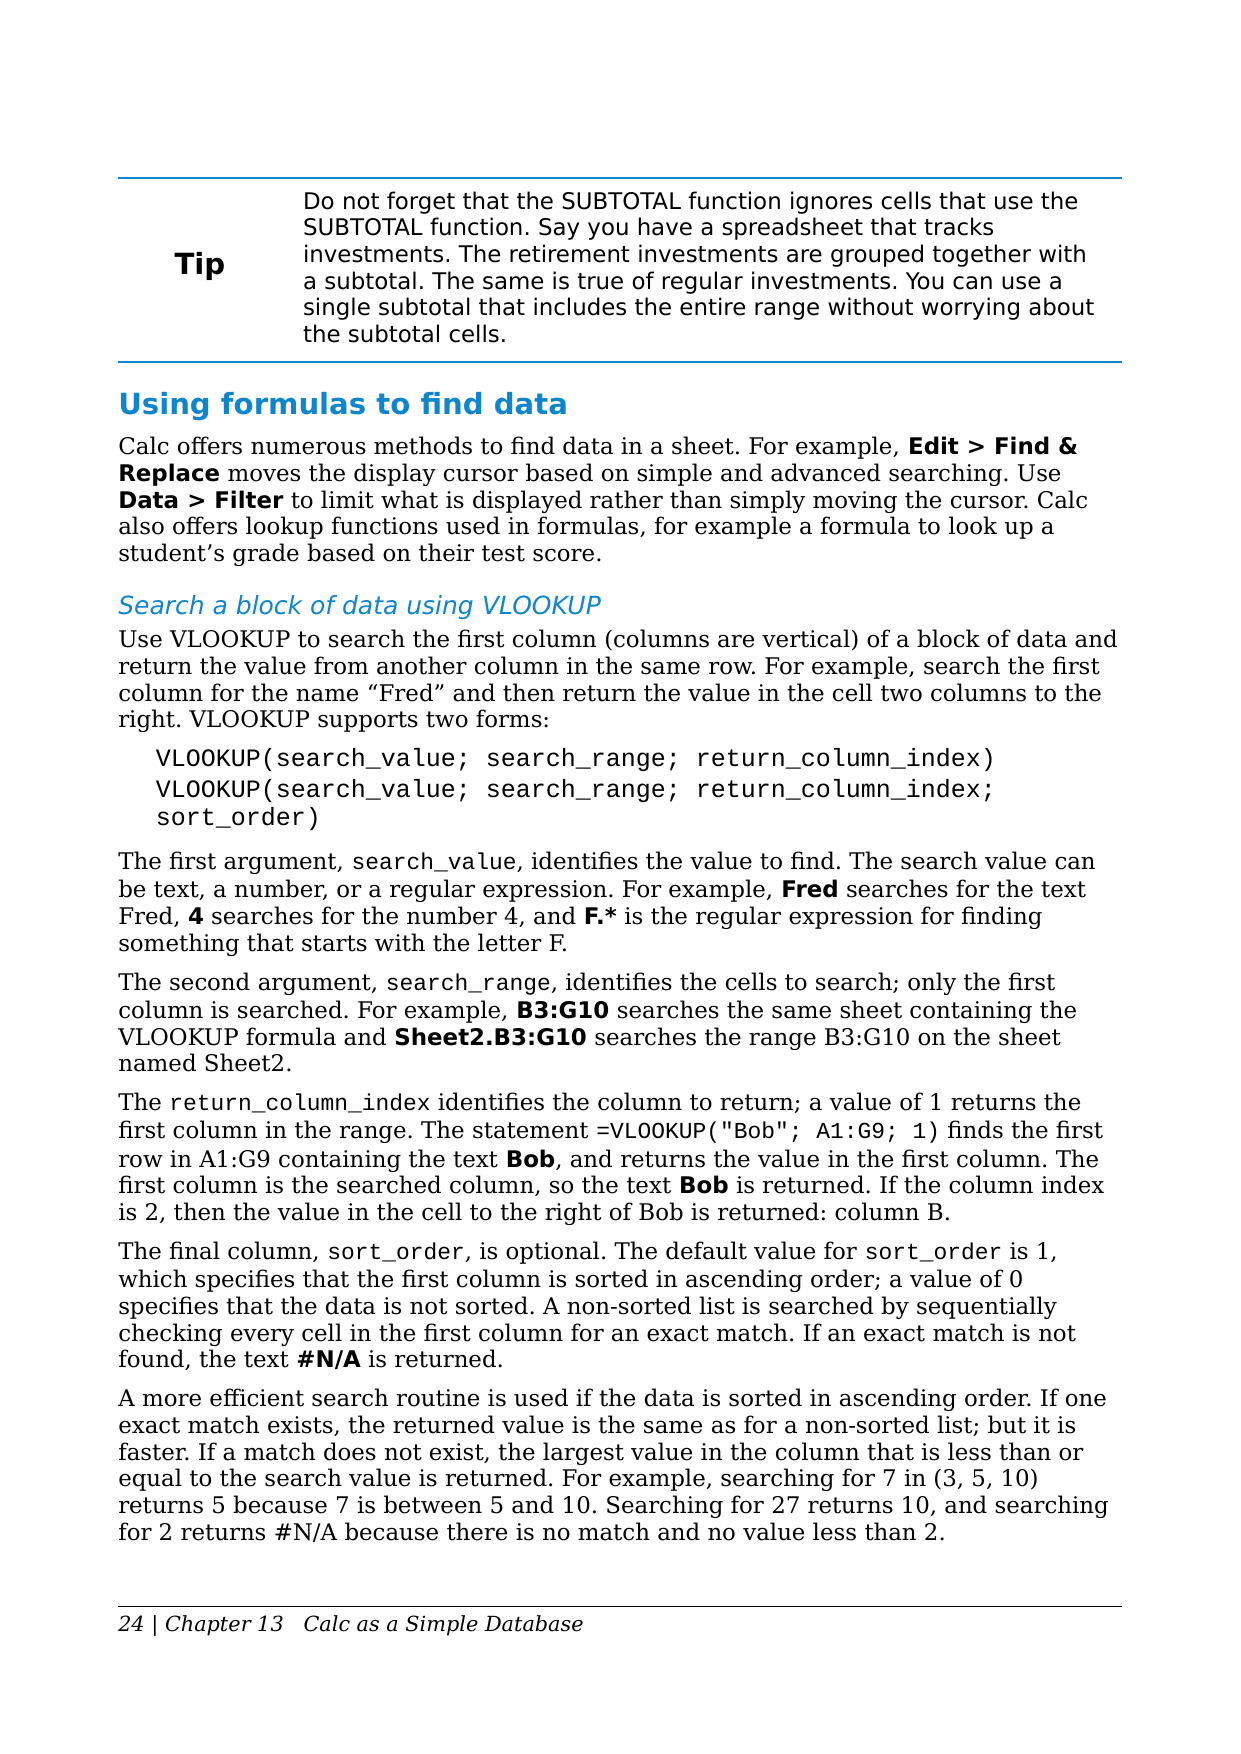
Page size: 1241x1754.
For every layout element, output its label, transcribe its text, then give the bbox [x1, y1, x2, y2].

text VLOOKUP(search_value; search_range; return_column_index; sort_order) [156, 777, 1092, 833]
text VLOOKUP(search_value; search_range; return_column_index) [156, 746, 1092, 774]
table_header Do not forget that the SUBTOTAL function ignores cells that use the SUBTOTAL function. Say you have a spreadsheet that tracks investments. The retirement investments are grouped together with a subtotal. The same is true of regular investments. You can use a single subtotal that includes the entire range without worrying about the subtotal cells. [281, 179, 1122, 361]
text The return_column_index identifies the column to return; a value of 1 returns the first column in the range. The statement =VLOOKUP("Bob"; A1:G9; 1) finds the first row in A1:G9 containing the text Bob, and returns the value in the first column. The first column is the searched column, so the text Bob is returned. If the column index is 2, then the value in the cell to the right of Bob is returned: column B. [118, 1089, 1122, 1226]
text Use VLOOKUP to search the first column (columns are vertical) of a block of data and return the value from another column in the same row. For example, search the first column for the name “Fred” and then return the value in the cell two columns to the right. VLOOKUP supports two forms: [118, 627, 1122, 733]
text Calc offers numerous methods to find data in a sheet. For example, Edit > Find & Replace moves the display cursor based on simple and advanced searching. Use Data > Filter to limit what is displayed rather than simply moving the cursor. Calc also offers lookup functions used in formulas, for example a formula to look up a student’s grade based on their test score. [118, 433, 1122, 567]
text The first argument, search_value, identifies the value to find. The search value can be text, a number, or a regular expression. For example, Fred searches for the text Fred, 4 searches for the number 4, and F.* is the regular expression for finding something that starts with the letter F. [118, 848, 1122, 956]
text The second argument, search_range, identifies the cells to search; only the first column is searched. For example, B3:G10 searches the same sheet containing the VLOOKUP formula and Sheet2.B3:G10 searches the range B3:G10 on the sheet named Sheet2. [118, 969, 1122, 1077]
subtitle Using formulas to find data [118, 387, 1122, 421]
table_header Tip [118, 179, 281, 361]
text The final column, sort_order, is optional. The default value for sort_order is 1, which specifies that the first column is sorted in ascending order; a value of 0 specifies that the data is not sorted. A non-sorted list is searched by sequentially checking every cell in the first column for an exact match. If an exact match is not found, the text #N/A is returned. [118, 1238, 1122, 1373]
subtitle Search a block of data using VLOOKUP [118, 591, 1122, 620]
text A more efficient search routine is used if the data is sorted in ascending order. If one exact match exists, the returned value is the same as for a non-sorted list; but it is faster. If a match does not exist, the largest value in the column that is less than or equal to the search value is returned. For example, searching for 7 in (3, 5, 10) returns 5 because 7 is between 5 and 10. Searching for 27 returns 10, and searching for 2 returns #N/A because there is no match and no value less than 2. [118, 1386, 1122, 1546]
